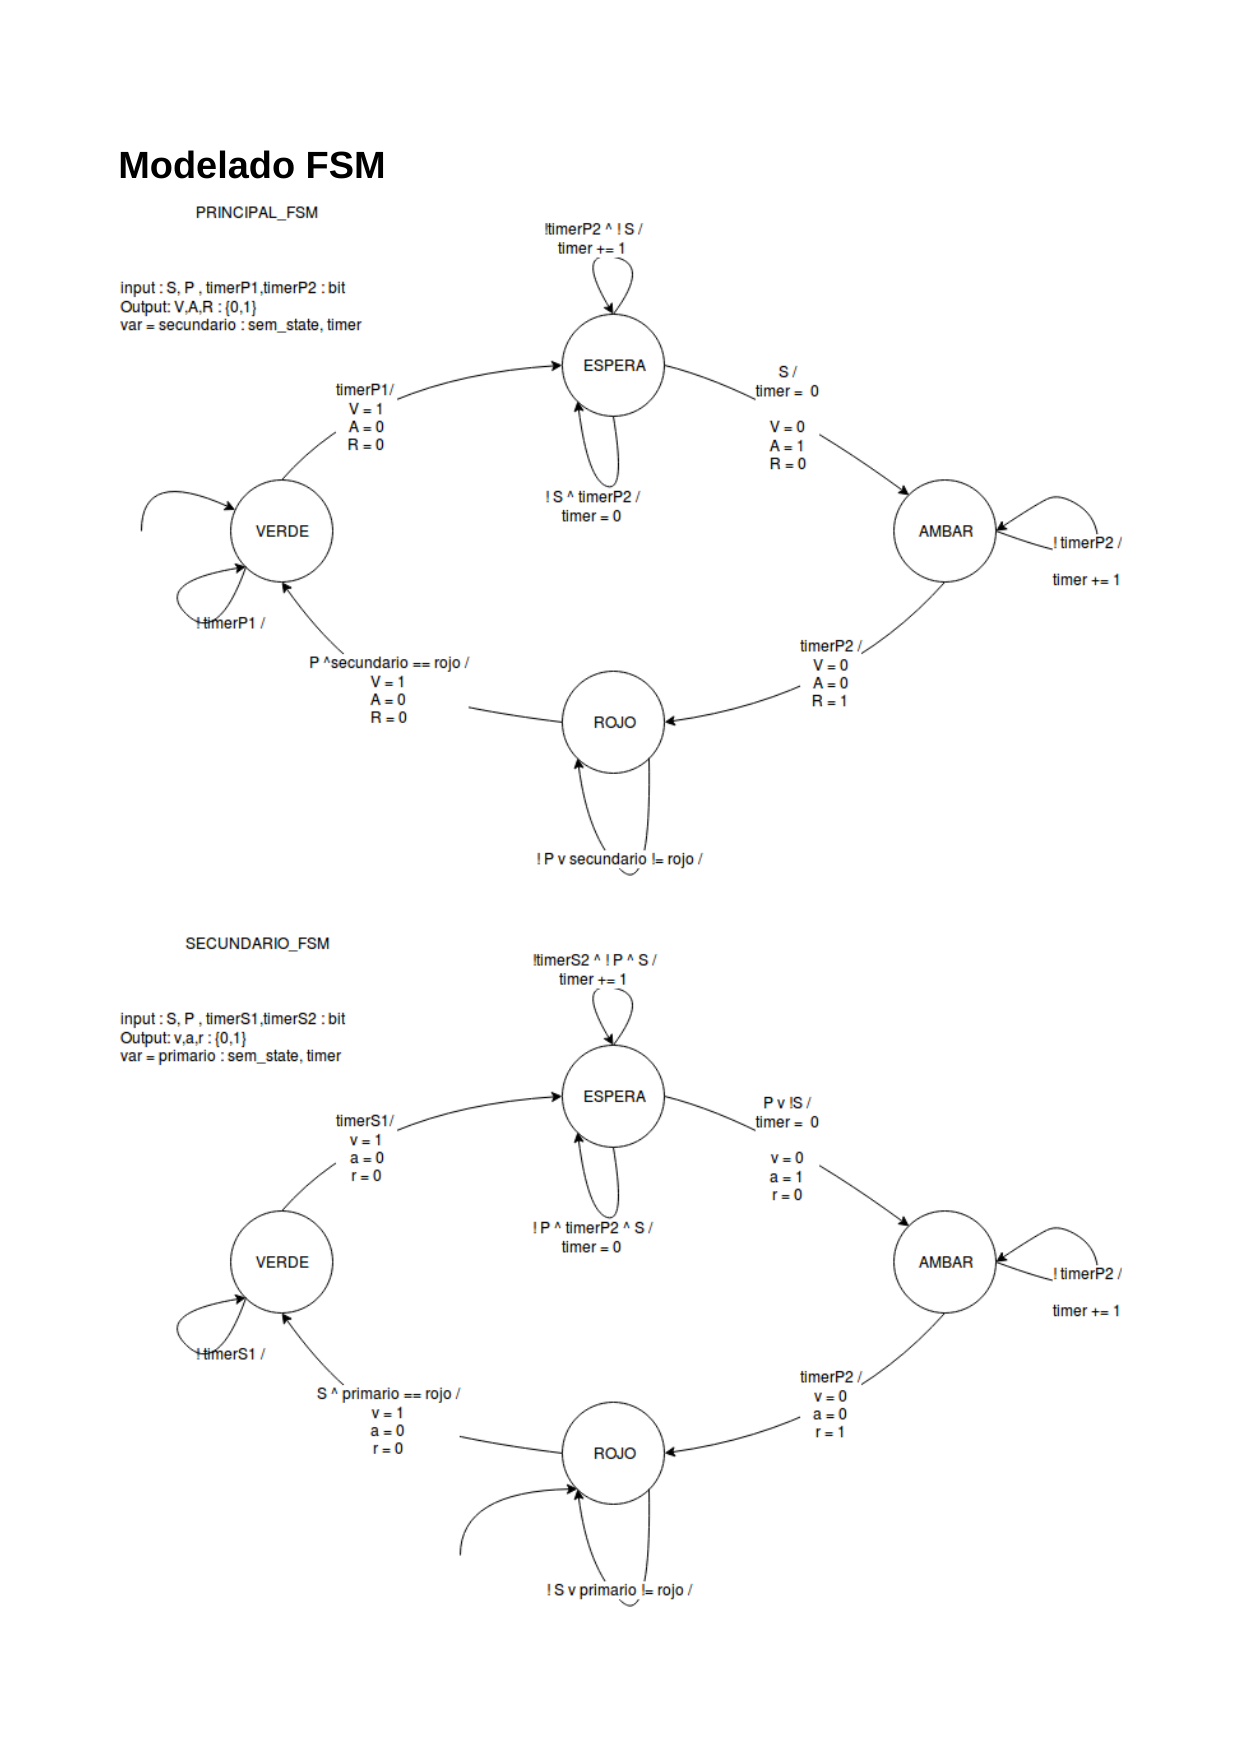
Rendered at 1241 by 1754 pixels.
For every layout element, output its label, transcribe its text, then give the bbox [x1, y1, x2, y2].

picture [118, 199, 1123, 876]
subtitle Modelado FSM [118, 143, 1122, 187]
picture [118, 930, 1123, 1607]
